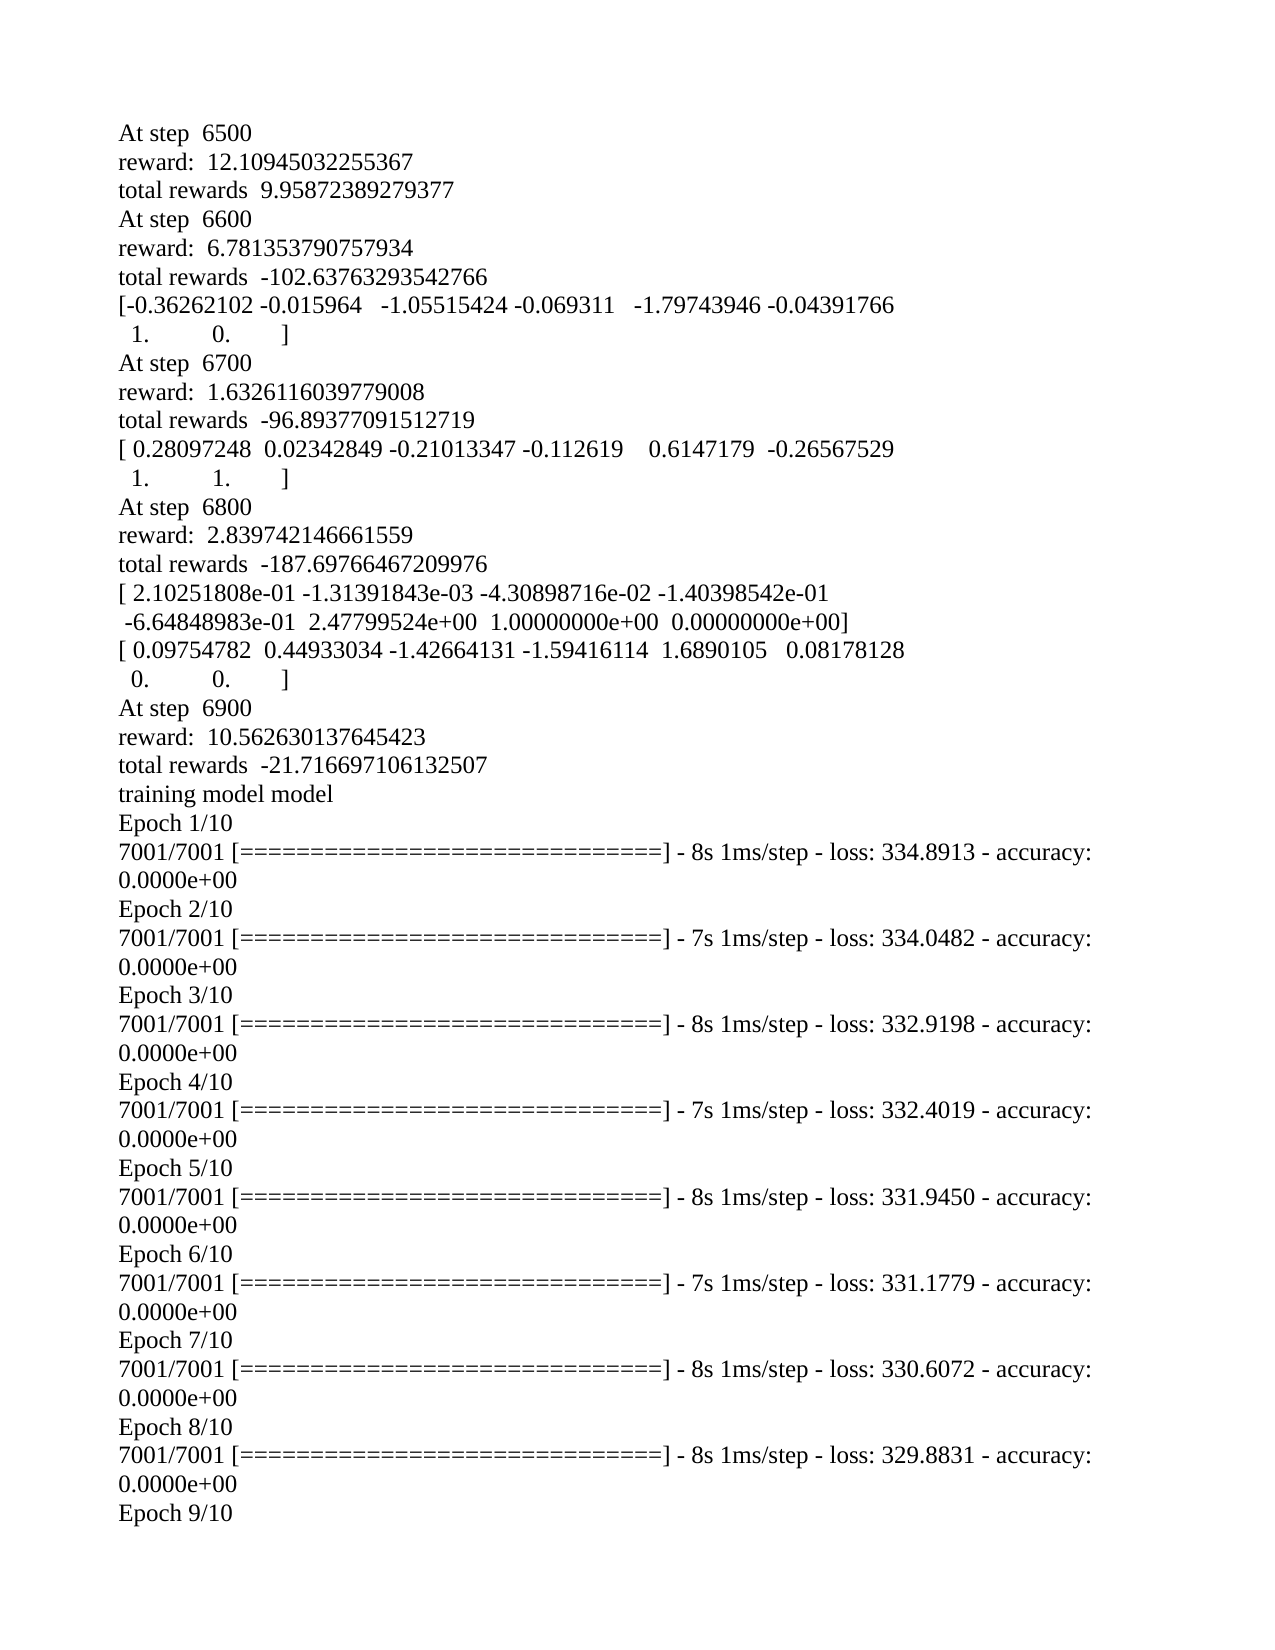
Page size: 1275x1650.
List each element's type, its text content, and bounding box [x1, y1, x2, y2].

text 1. 1. ] [118, 463, 1157, 492]
text [ 0.09754782 0.44933034 -1.42664131 -1.59416114 1.6890105 0.08178128 [118, 636, 1157, 664]
text At step 6700 [118, 348, 1157, 377]
text total rewards -187.69766467209976 [118, 549, 1157, 578]
text Epoch 2/10 [118, 894, 1157, 923]
text total rewards 9.95872389279377 [118, 176, 1157, 204]
text -6.64848983e-01 2.47799524e+00 1.00000000e+00 0.00000000e+00] [118, 607, 1157, 636]
text Epoch 4/10 [118, 1067, 1157, 1096]
text total rewards -102.63763293542766 [118, 262, 1157, 291]
text 7001/7001 [==============================] - 8s 1ms/step - loss: 330.6072 - accuracy: 0.0000e+00 [118, 1354, 1157, 1412]
text 1. 0. ] [118, 319, 1157, 348]
text Epoch 9/10 [118, 1498, 1157, 1527]
text reward: 2.839742146661559 [118, 521, 1157, 549]
text 7001/7001 [==============================] - 7s 1ms/step - loss: 334.0482 - accuracy: 0.0000e+00 [118, 923, 1157, 981]
text [ 2.10251808e-01 -1.31391843e-03 -4.30898716e-02 -1.40398542e-01 [118, 578, 1157, 607]
text Epoch 7/10 [118, 1326, 1157, 1354]
text At step 6900 [118, 693, 1157, 722]
text [-0.36262102 -0.015964 -1.05515424 -0.069311 -1.79743946 -0.04391766 [118, 291, 1157, 319]
text total rewards -96.89377091512719 [118, 406, 1157, 434]
text 7001/7001 [==============================] - 7s 1ms/step - loss: 332.4019 - accuracy: 0.0000e+00 [118, 1096, 1157, 1153]
text reward: 10.562630137645423 [118, 722, 1157, 751]
text 7001/7001 [==============================] - 8s 1ms/step - loss: 329.8831 - accuracy: 0.0000e+00 [118, 1441, 1157, 1498]
text training model model [118, 779, 1157, 808]
text 7001/7001 [==============================] - 8s 1ms/step - loss: 332.9198 - accuracy: 0.0000e+00 [118, 1009, 1157, 1067]
text 7001/7001 [==============================] - 7s 1ms/step - loss: 331.1779 - accuracy: 0.0000e+00 [118, 1268, 1157, 1326]
text Epoch 3/10 [118, 981, 1157, 1009]
text At step 6600 [118, 204, 1157, 233]
text 7001/7001 [==============================] - 8s 1ms/step - loss: 334.8913 - accuracy: 0.0000e+00 [118, 837, 1157, 894]
text Epoch 1/10 [118, 808, 1157, 837]
text reward: 6.781353790757934 [118, 233, 1157, 262]
text At step 6800 [118, 492, 1157, 521]
text Epoch 6/10 [118, 1239, 1157, 1268]
text reward: 12.10945032255367 [118, 147, 1157, 176]
text 7001/7001 [==============================] - 8s 1ms/step - loss: 331.9450 - accuracy: 0.0000e+00 [118, 1182, 1157, 1239]
text 0. 0. ] [118, 664, 1157, 693]
text At step 6500 [118, 118, 1157, 147]
text reward: 1.6326116039779008 [118, 377, 1157, 406]
text total rewards -21.716697106132507 [118, 751, 1157, 779]
text Epoch 5/10 [118, 1153, 1157, 1182]
text Epoch 8/10 [118, 1412, 1157, 1441]
text [ 0.28097248 0.02342849 -0.21013347 -0.112619 0.6147179 -0.26567529 [118, 434, 1157, 463]
